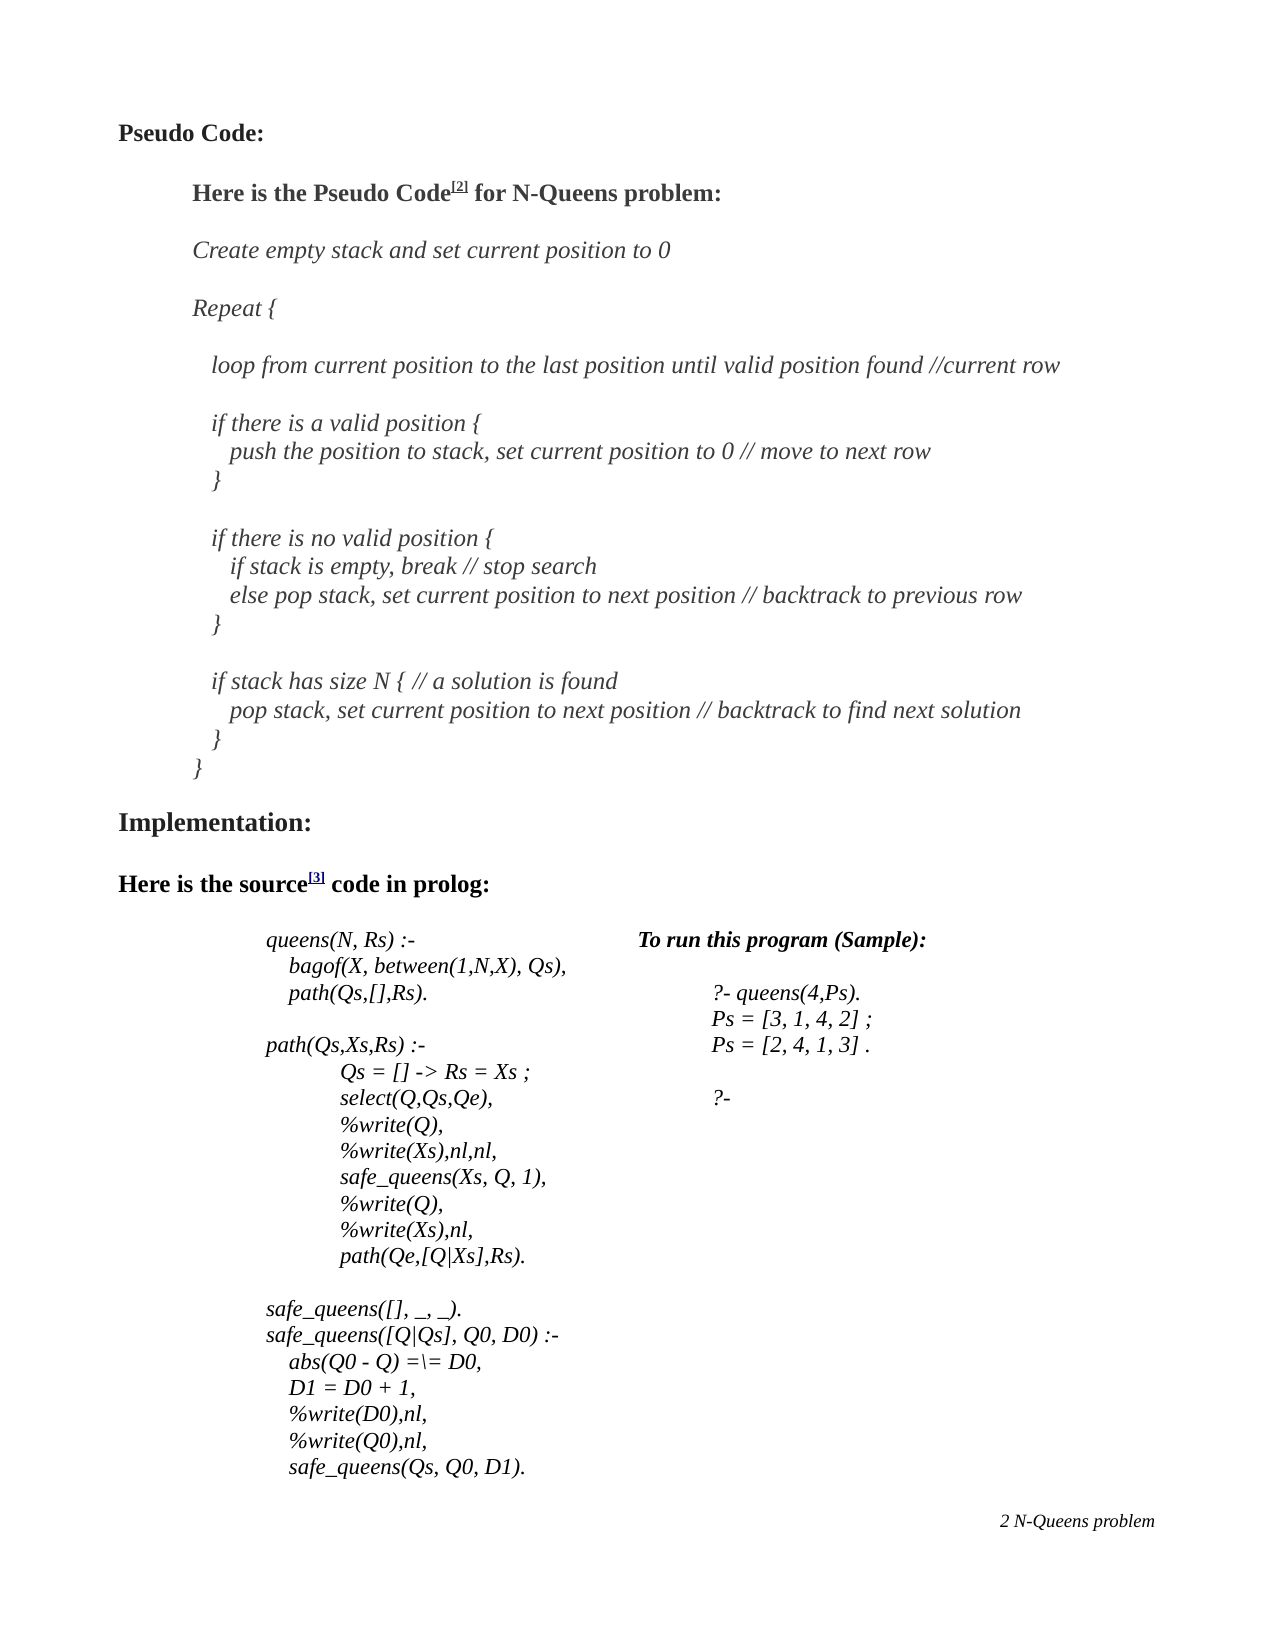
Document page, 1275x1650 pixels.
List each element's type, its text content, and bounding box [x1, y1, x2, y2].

text D1 = D0 + 1, [266, 1374, 637, 1401]
text Here is the Pseudo Code[2] for N-Queens problem: [192, 178, 1157, 206]
text } [192, 724, 1157, 753]
text loop from current position to the last position until valid position found //current row [192, 350, 1157, 379]
text pop stack, set current position to next position // backtrack to find next solution [192, 695, 1157, 724]
text } [192, 753, 1157, 781]
text %write(Q), [266, 1190, 637, 1216]
text path(Qs,[],Rs). [266, 979, 637, 1005]
text safe_queens(Qs, Q0, D1). [266, 1453, 637, 1479]
text else pop stack, set current position to next position // backtrack to previous row [192, 580, 1157, 609]
text path(Qs,Xs,Rs) :- [266, 1032, 637, 1058]
text path(Qe,[Q|Xs],Rs). [266, 1242, 637, 1269]
text %write(D0),nl, [266, 1401, 637, 1427]
text if stack has size N { // a solution is found [192, 666, 1157, 695]
text queens(N, Rs) :- [266, 926, 637, 952]
text safe_queens(Xs, Q, 1), [266, 1163, 637, 1190]
text if stack is empty, break // stop search [192, 551, 1157, 580]
text Ps = [2, 4, 1, 3] . [711, 1032, 1157, 1058]
text if there is no valid position { [192, 523, 1157, 551]
text %write(Q), [266, 1111, 637, 1137]
text safe_queens([Q|Qs], Q0, D0) :- [266, 1321, 637, 1348]
text %write(Q0),nl, [266, 1427, 637, 1453]
text safe_queens([], _, _). [266, 1295, 637, 1321]
text select(Q,Qs,Qe), [266, 1084, 637, 1111]
text ?- queens(4,Ps). [711, 979, 1157, 1005]
text Create empty stack and set current position to 0 [192, 235, 1157, 264]
text %write(Xs),nl, [266, 1216, 637, 1242]
text push the position to stack, set current position to 0 // move to next row [192, 436, 1157, 465]
text Implementation: [118, 806, 1157, 837]
text } [192, 465, 1157, 494]
text Ps = [3, 1, 4, 2] ; [711, 1005, 1157, 1032]
text %write(Xs),nl,nl, [266, 1137, 637, 1163]
text if there is a valid position { [192, 408, 1157, 436]
text ?- [711, 1084, 1157, 1111]
text Here is the source[3] code in prolog: [118, 869, 1157, 897]
text Qs = [] -> Rs = Xs ; [266, 1058, 637, 1084]
text Repeat { [192, 293, 1157, 321]
text Pseudo Code: [118, 118, 1157, 147]
text } [192, 609, 1157, 638]
text bagof(X, between(1,N,X), Qs), [266, 952, 637, 979]
text abs(Q0 - Q) =\= D0, [266, 1348, 637, 1374]
text To run this program (Sample): [637, 926, 1157, 952]
